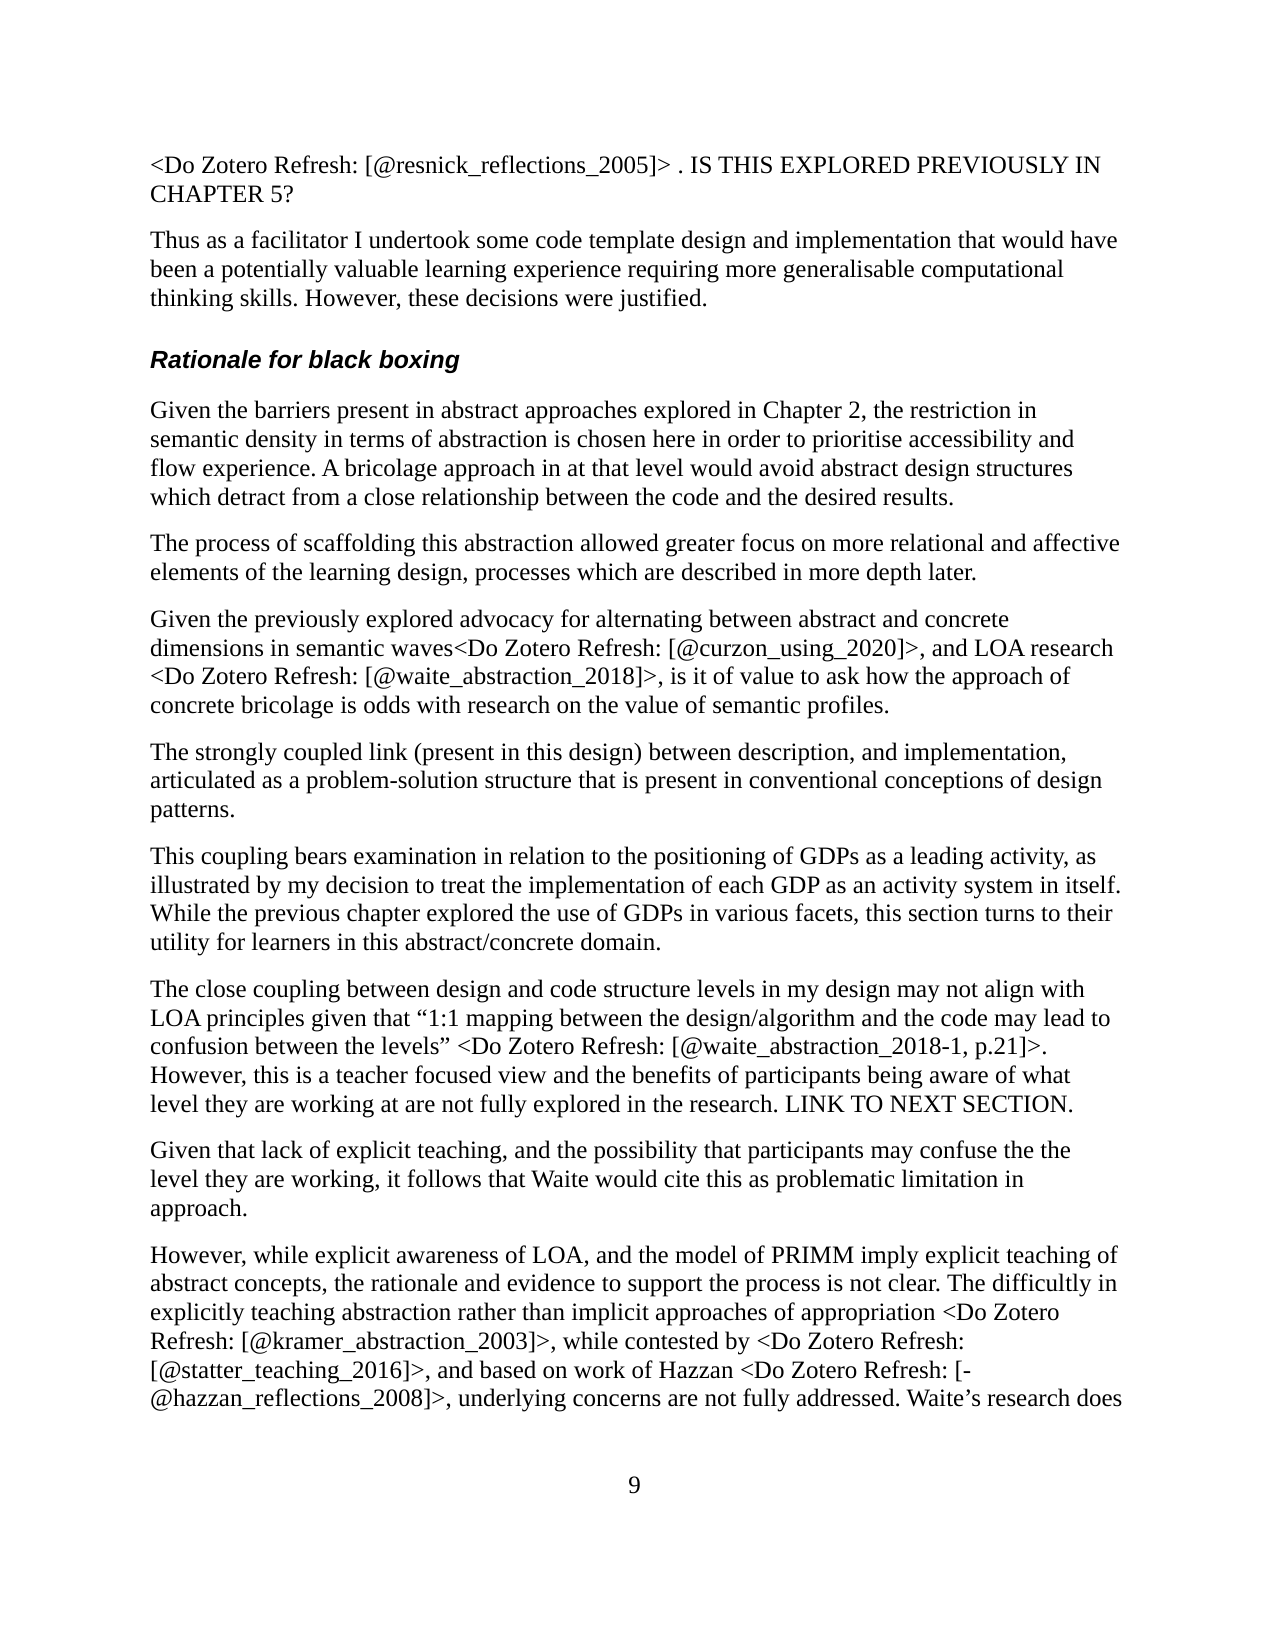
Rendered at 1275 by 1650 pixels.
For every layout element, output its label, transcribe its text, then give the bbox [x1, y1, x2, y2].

text Given the barriers present in abstract approaches explored in Chapter 2, the restriction in semantic density in terms of abstraction is chosen here in order to prioritise accessibility and flow experience. A bricolage approach in at that level would avoid abstract design structures which detract from a close relationship between the code and the desired results. [150, 396, 1125, 511]
text However, while explicit awareness of LOA, and the model of PRIMM imply explicit teaching of abstract concepts, the rationale and evidence to support the process is not clear. The difficultly in explicitly teaching abstraction rather than implicit approaches of appropriation <Do Zotero Refresh: [@kramer_abstraction_2003]>, while contested by <Do Zotero Refresh: [@statter_teaching_2016]>, and based on work of Hazzan <Do Zotero Refresh: [-@hazzan_reflections_2008]>, underlying concerns are not fully addressed. Waite’s research does [150, 1240, 1125, 1412]
text Thus as a facilitator I undertook some code template design and implementation that would have been a potentially valuable learning experience requiring more generalisable computational thinking skills. However, these decisions were justified. [150, 225, 1125, 312]
text Given that lack of explicit teaching, and the possibility that participants may confuse the the level they are working, it follows that Waite would cite this as problematic limitation in approach. [150, 1136, 1125, 1222]
text This coupling bears examination in relation to the positioning of GDPs as a leading activity, as illustrated by my decision to treat the implementation of each GDP as an activity system in itself. While the previous chapter explored the use of GDPs in various facets, this section turns to their utility for learners in this abstract/concrete domain. [150, 841, 1125, 956]
text The process of scaffolding this abstraction allowed greater focus on more relational and affective elements of the learning design, processes which are described in more depth later. [150, 528, 1125, 586]
text The close coupling between design and code structure levels in my design may not align with LOA principles given that “1:1 mapping between the design/algorithm and the code may lead to confusion between the levels” <Do Zotero Refresh: [@waite_abstraction_2018-1, p.21]>. However, this is a teacher focused view and the benefits of participants being aware of what level they are working at are not fully explored in the research. LINK TO NEXT SECTION. [150, 974, 1125, 1118]
subtitle Rationale for black boxing [150, 346, 1125, 374]
text Given the previously explored advocacy for alternating between abstract and concrete dimensions in semantic waves<Do Zotero Refresh: [@curzon_using_2020]>, and LOA research <Do Zotero Refresh: [@waite_abstraction_2018]>, is it of value to ask how the approach of concrete bricolage is odds with research on the value of semantic profiles. [150, 604, 1125, 719]
text <Do Zotero Refresh: [@resnick_reflections_2005]> . IS THIS EXPLORED PREVIOUSLY IN CHAPTER 5? [150, 150, 1125, 207]
text The strongly coupled link (present in this design) between description, and implementation, articulated as a problem-solution structure that is present in conventional conceptions of design patterns. [150, 737, 1125, 823]
